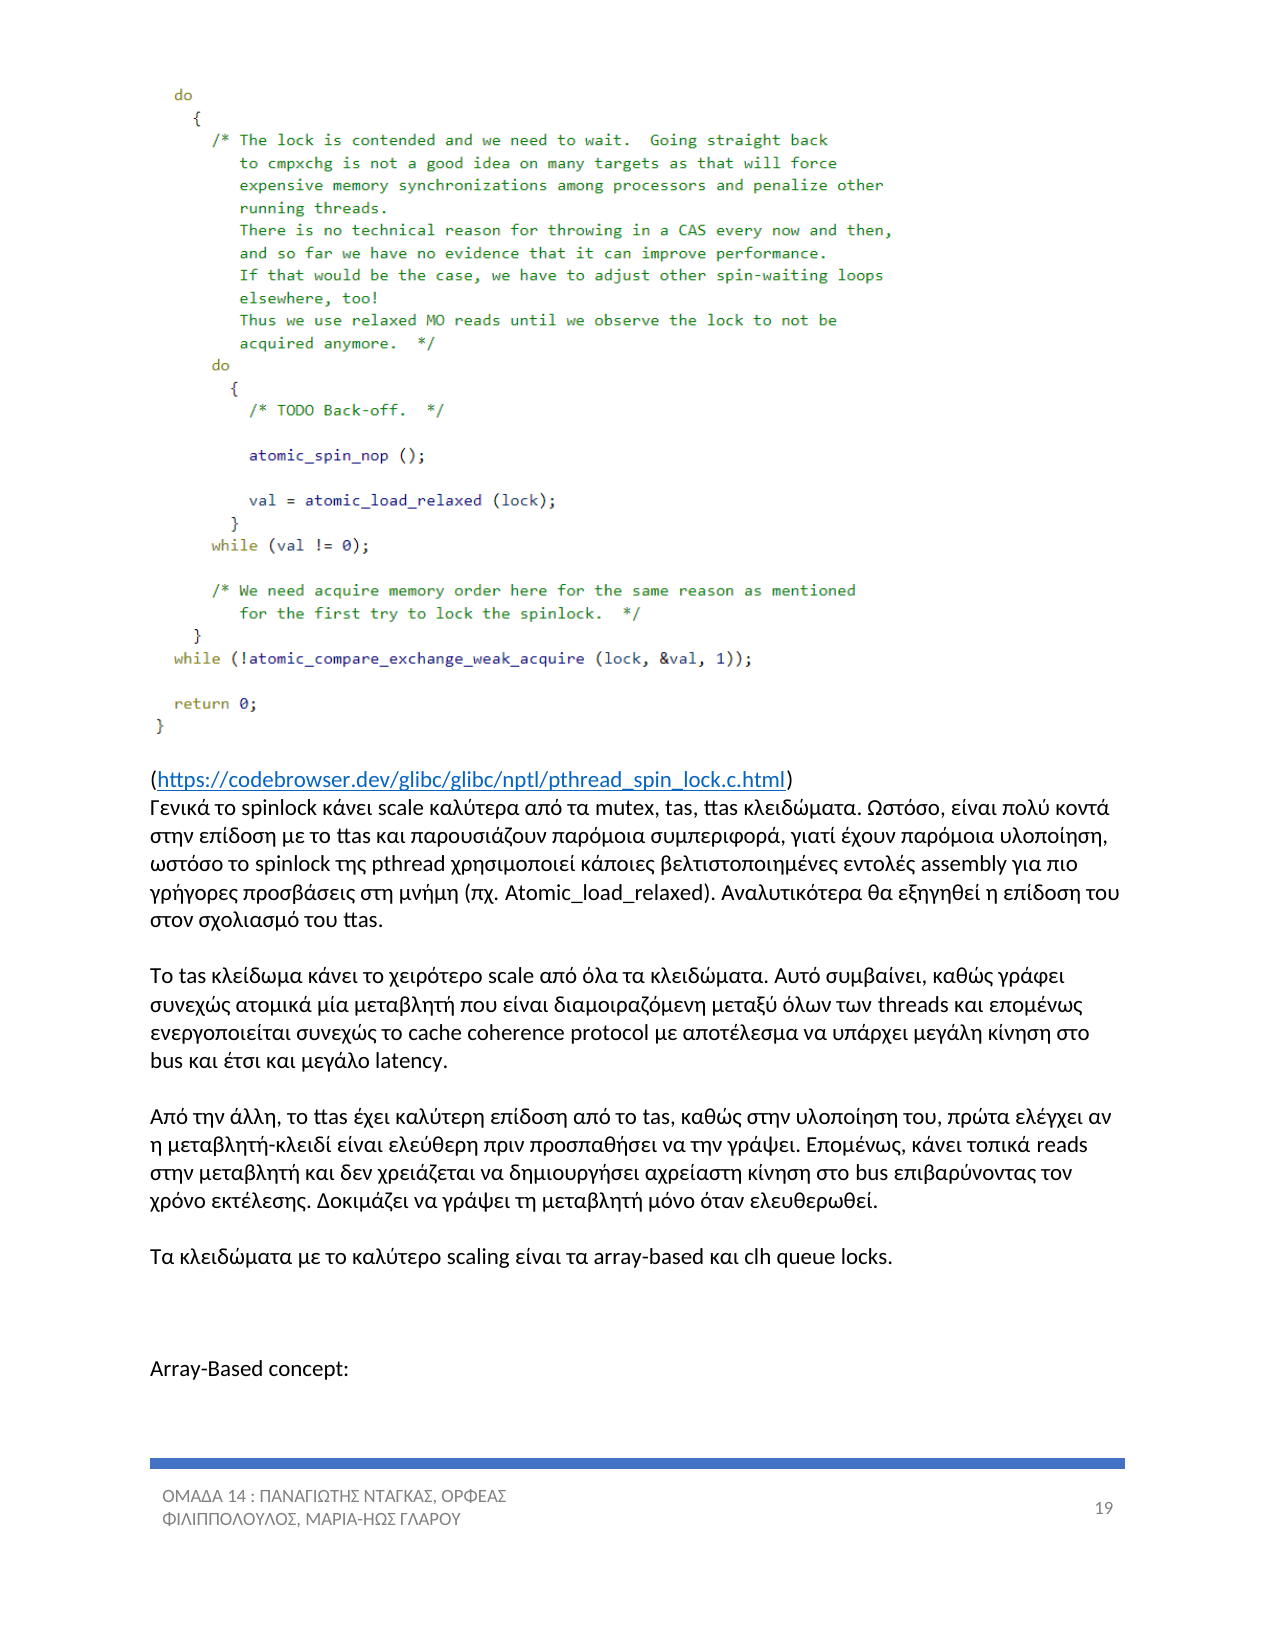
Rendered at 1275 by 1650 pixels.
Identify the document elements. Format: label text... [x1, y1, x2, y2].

text Γενικά το spinlock κάνει scale καλύτερα από τα mutex, tas, ttas κλειδώματα. Ωστόσο, είναι πολύ κοντά στην επίδοση με το ttas και παρουσιάζουν παρόμοια συμπεριφορά, γιατί έχουν παρόμοια υλοποίηση, ωστόσο το spinlock της pthread χρησιμοποιεί κάποιες βελτιστοποιημένες εντολές assembly για πιο γρήγορες προσβάσεις στη μνήμη (πχ. Atomic_load_relaxed). Αναλυτικότερα θα εξηγηθεί η επίδοση του στον σχολιασμό του ttas. [150, 793, 1125, 934]
text (https://codebrowser.dev/glibc/glibc/nptl/pthread_spin_lock.c.html) [150, 766, 1125, 793]
text Το tas κλείδωμα κάνει το χειρότερο scale από όλα τα κλειδώματα. Αυτό συμβαίνει, καθώς γράφει συνεχώς ατομικά μία μεταβλητή που είναι διαμοιραζόμενη μεταξύ όλων των threads και επομένως ενεργοποιείται συνεχώς το cache coherence protocol με αποτέλεσμα να υπάρχει μεγάλη κίνηση στο bus και έτσι και μεγάλο latency. [150, 962, 1125, 1074]
text Array-Based concept: [150, 1354, 1125, 1382]
text Από την άλλη, το ttas έχει καλύτερη επίδοση από το tas, καθώς στην υλοποίηση του, πρώτα ελέγχει αν η μεταβλητή-κλειδί είναι ελεύθερη πριν προσπαθήσει να την γράψει. Επομένως, κάνει τοπικά reads στην μεταβλητή και δεν χρειάζεται να δημιουργήσει αχρείαστη κίνηση στο bus επιβαρύνοντας τον χρόνο εκτέλεσης. Δοκιμάζει να γράψει τη μεταβλητή μόνο όταν ελευθερωθεί. [150, 1102, 1125, 1214]
text Τα κλειδώματα με το καλύτερο scaling είναι τα array-based και clh queue locks. [150, 1242, 1125, 1270]
